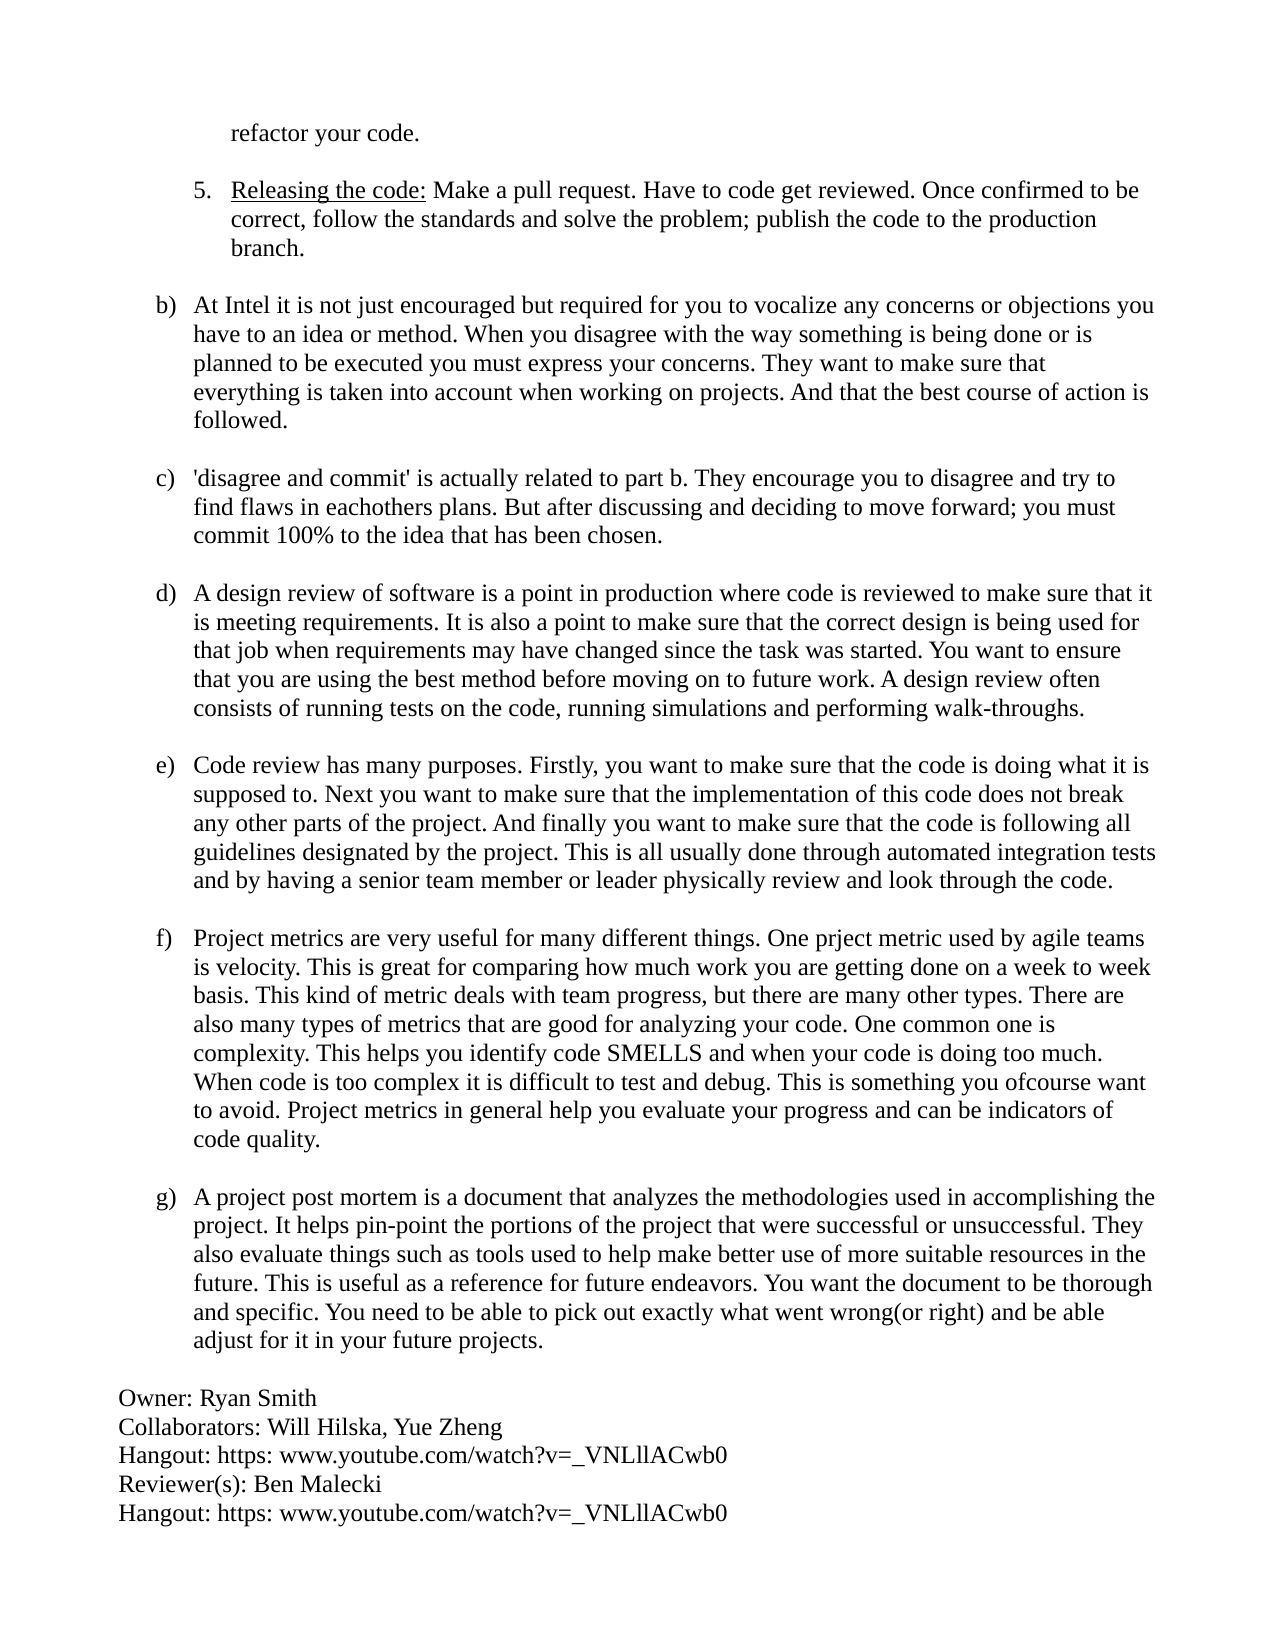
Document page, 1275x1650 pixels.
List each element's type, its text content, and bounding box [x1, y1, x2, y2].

list A design review of software is a point in production where code is reviewed to make sure that it is meeting requirements. It is also a point to make sure that the correct design is being used for that job when requirements may have changed since the task was started. You want to ensure that you are using the best method before moving on to future work. A design review often consists of running tests on the code, running simulations and performing walk-throughs. [156, 578, 1157, 722]
list A project post mortem is a document that analyzes the methodologies used in accomplishing the project. It helps pin-point the portions of the project that were successful or unsuccessful. They also evaluate things such as tools used to help make better use of more suitable resources in the future. This is useful as a reference for future endeavors. You want the document to be thorough and specific. You need to be able to pick out exactly what went wrong(or right) and be able adjust for it in your future projects. [156, 1182, 1157, 1354]
list Code review has many purposes. Firstly, you want to make sure that the code is doing what it is supposed to. Next you want to make sure that the implementation of this code does not break any other parts of the project. And finally you want to make sure that the code is following all guidelines designated by the project. This is all usually done through automated integration tests and by having a senior team member or leader physically review and look through the code. [156, 751, 1157, 894]
text Collaborators: Will Hilska, Yue Zheng [118, 1412, 1157, 1441]
list Project metrics are very useful for many different things. One prject metric used by agile teams is velocity. This is great for comparing how much work you are getting done on a week to week basis. This kind of metric deals with team progress, but there are many other types. There are also many types of metrics that are good for analyzing your code. One common one is complexity. This helps you identify code SMELLS and when your code is doing too much. When code is too complex it is difficult to test and debug. This is something you ofcourse want to avoid. Project metrics in general help you evaluate your progress and can be indicators of code quality. [156, 923, 1157, 1153]
list Releasing the code: Make a pull request. Have to code get reviewed. Once confirmed to be correct, follow the standards and solve the problem; publish the code to the production branch. [193, 176, 1157, 262]
text Hangout: https: www.youtube.com/watch?v=_VNLllACwb0 [118, 1441, 1157, 1469]
list refactor your code. [193, 118, 1157, 147]
text Hangout: https: www.youtube.com/watch?v=_VNLllACwb0 [118, 1498, 1157, 1527]
text Owner: Ryan Smith [118, 1383, 1157, 1412]
list At Intel it is not just encouraged but required for you to vocalize any concerns or objections you have to an idea or method. When you disagree with the way something is being done or is planned to be executed you must express your concerns. They want to make sure that everything is taken into account when working on projects. And that the best course of action is followed. [156, 291, 1157, 434]
list 'disagree and commit' is actually related to part b. They encourage you to disagree and try to find flaws in eachothers plans. But after discussing and deciding to move forward; you must commit 100% to the idea that has been chosen. [156, 463, 1157, 549]
text Reviewer(s): Ben Malecki [118, 1469, 1157, 1498]
